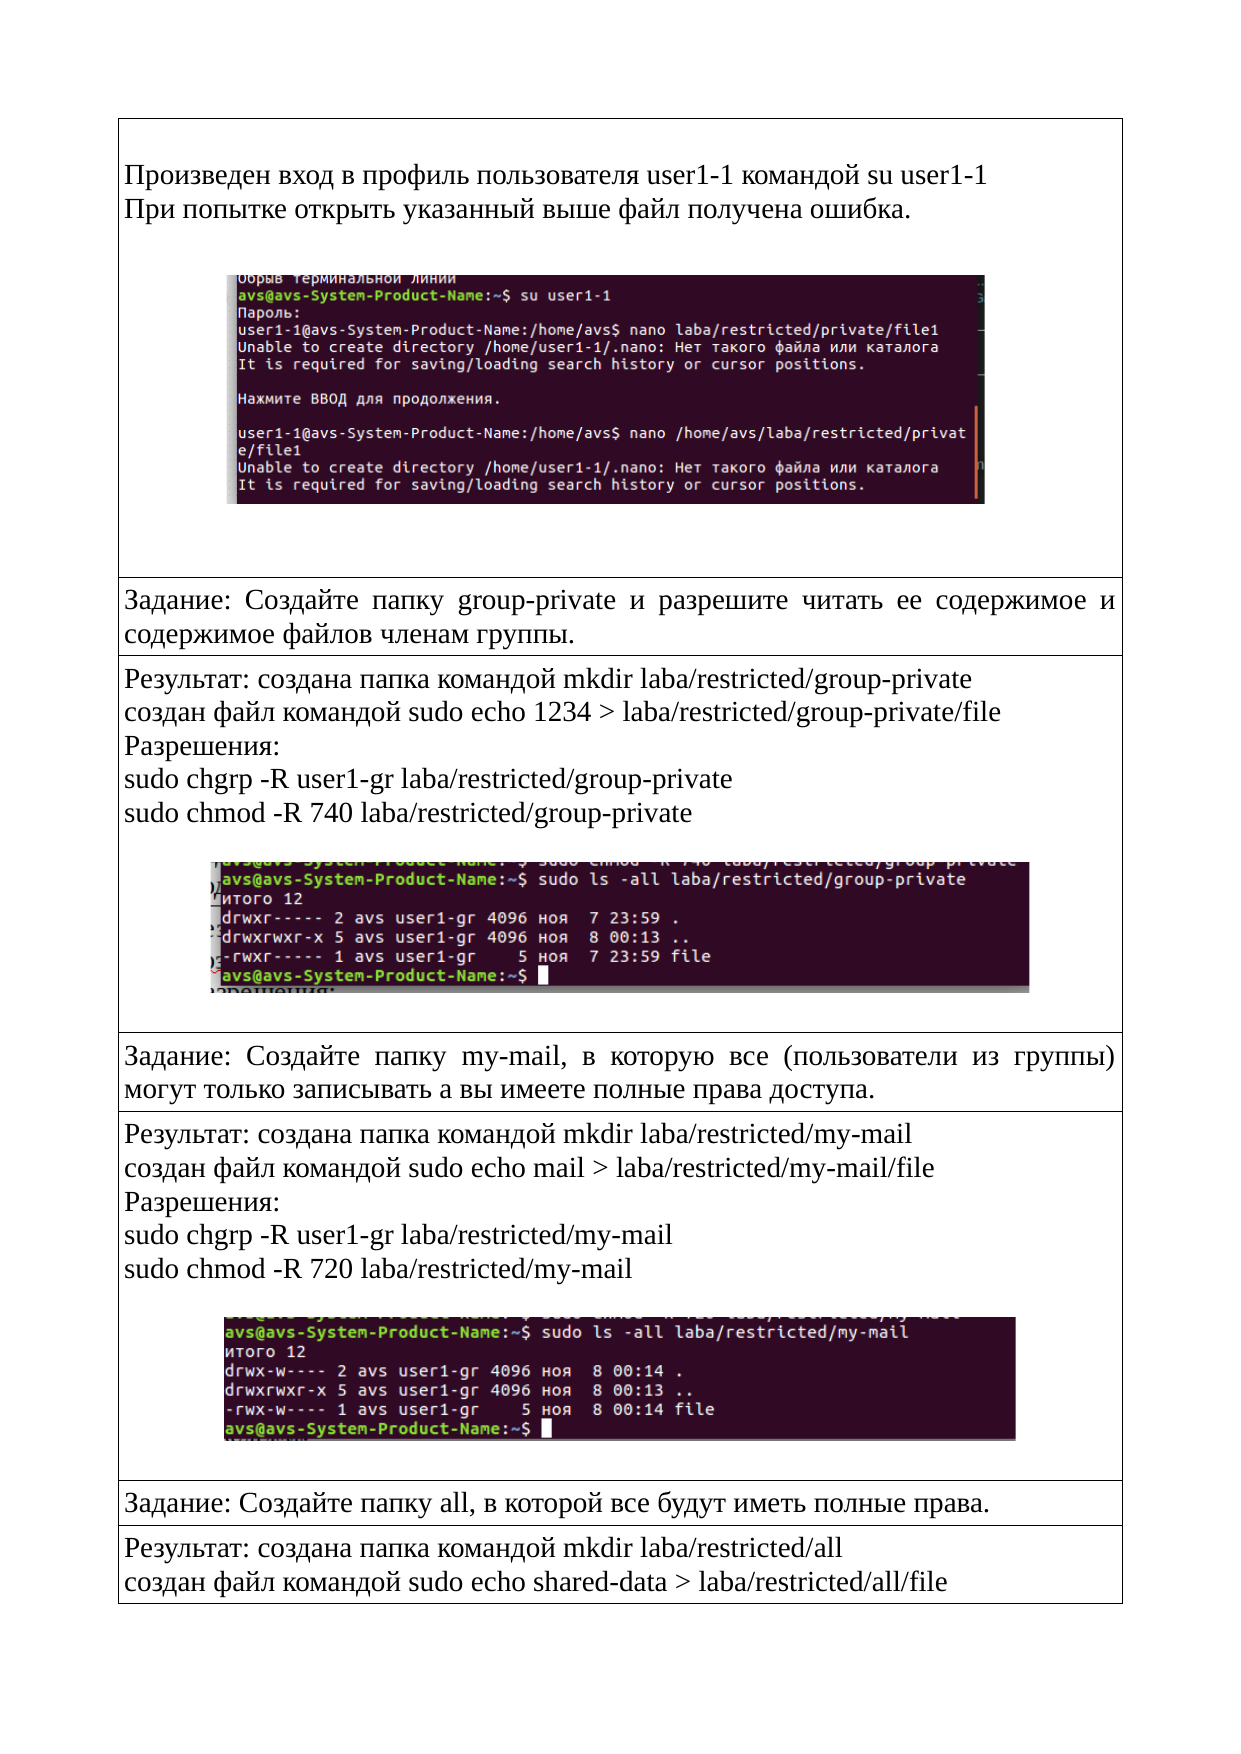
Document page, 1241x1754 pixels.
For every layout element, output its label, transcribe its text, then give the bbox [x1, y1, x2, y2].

table_cell Результат: создана папка командой mkdir laba/restricted/group-private создан файл командой sudo echo 1234 > laba/restricted/group-private/file Разрешения: sudo chgrp -R user1-gr laba/restricted/group-private sudo chmod -R 740 laba/restricted/group-private [119, 656, 1122, 1032]
picture [224, 1317, 683, 1441]
table_cell Задание: Создайте папку all, в которой все будут иметь полные права. [119, 1481, 1122, 1525]
table_cell Результат: создана папка командой mkdir laba/restricted/my-mail создан файл командой sudo echo mail > laba/restricted/my-mail/file Разрешения: sudo chgrp -R user1-gr laba/restricted/my-mail sudo chmod -R 720 laba/restricted/my-mail [119, 1112, 1122, 1479]
table_cell Произведен вход в профиль пользователя user1-1 командой su user1-1 При попытке открыть указанный выше файл получена ошибка. [119, 119, 1122, 577]
table_cell Задание: Создайте папку group-private и разрешите читать ее содержимое и содержимое файлов членам группы. [119, 578, 1122, 655]
table_cell Результат: создана папка командой mkdir laba/restricted/all создан файл командой sudo echo shared-data > laba/restricted/all/file [119, 1526, 1122, 1603]
picture [226, 275, 688, 504]
table_cell Задание: Создайте папку my-mail, в которую все (пользователи из группы) могут только записывать а вы имеете полные права доступа. [119, 1033, 1122, 1111]
picture [210, 862, 691, 993]
